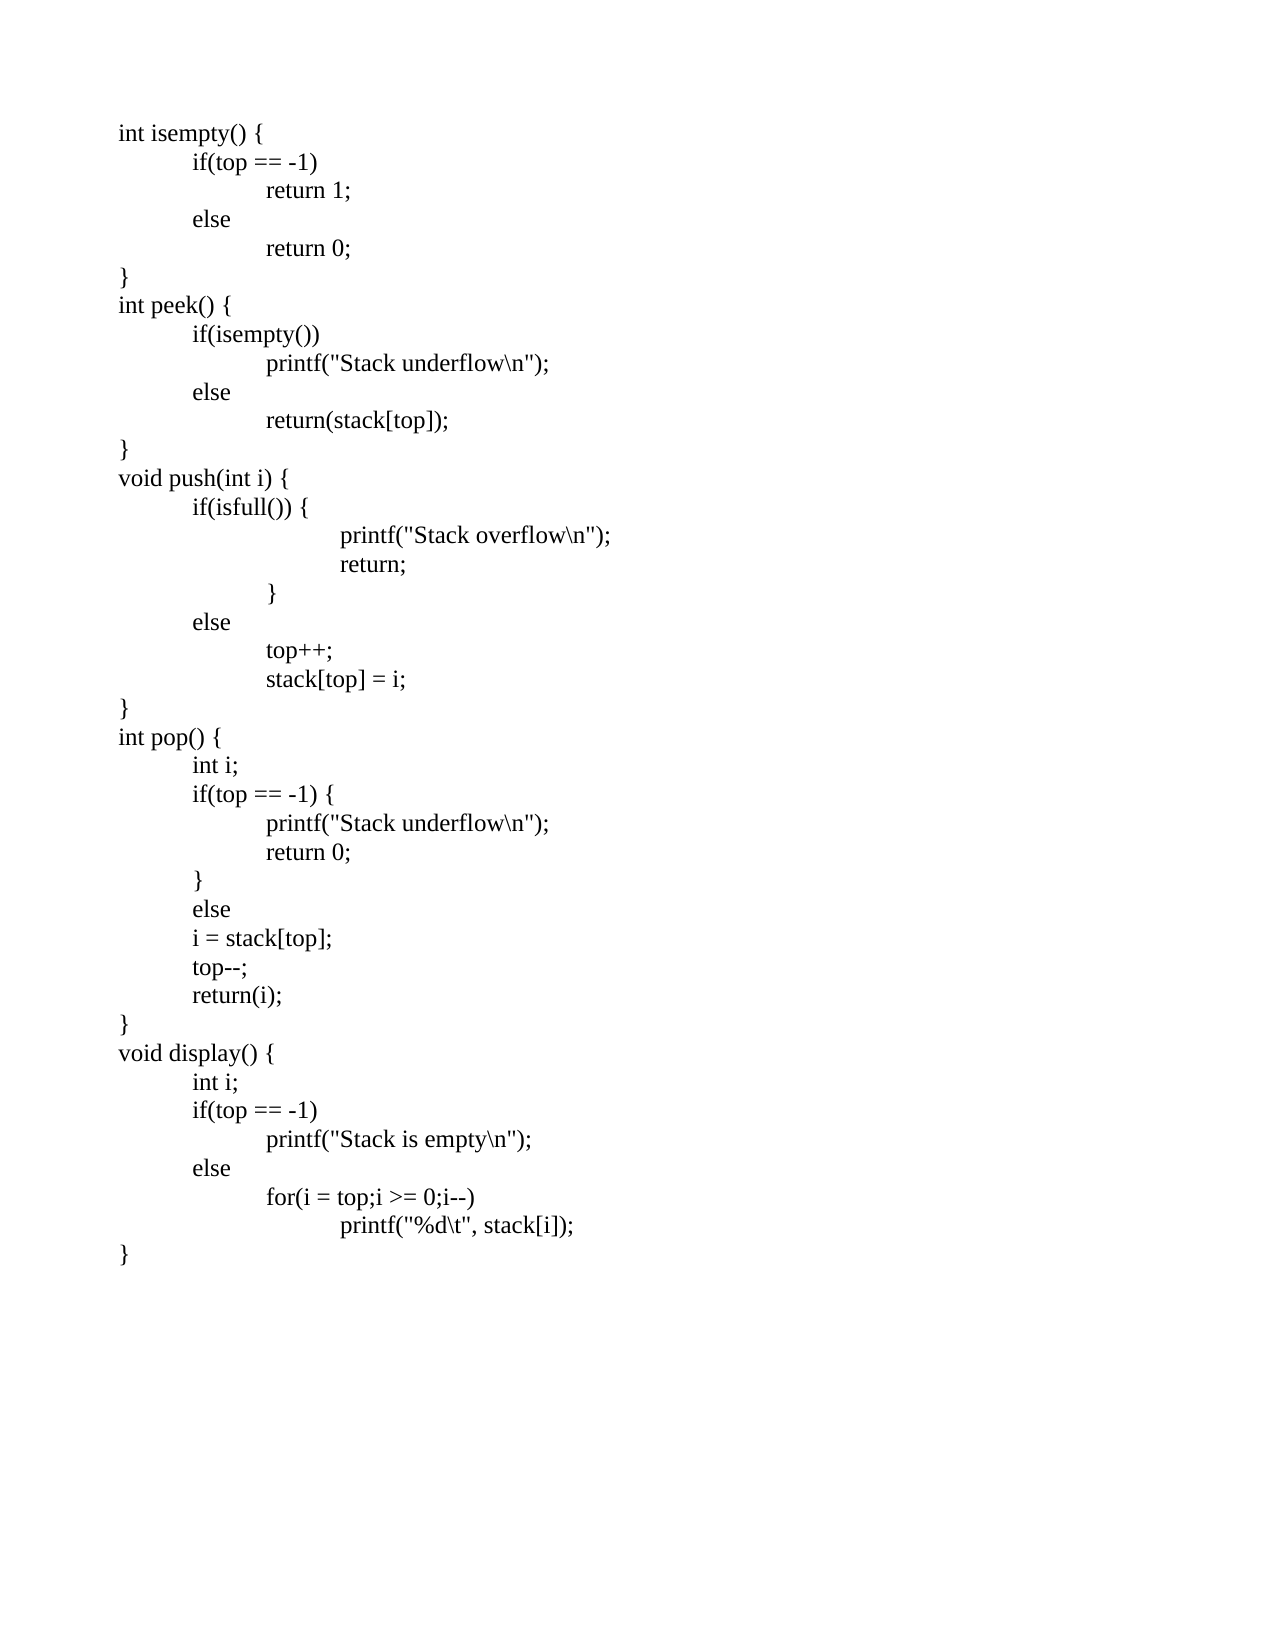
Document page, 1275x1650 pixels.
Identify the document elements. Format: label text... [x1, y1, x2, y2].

text else [118, 894, 1157, 923]
text stack[top] = i; [118, 664, 1157, 693]
text i = stack[top]; [118, 923, 1157, 952]
text top++; [118, 636, 1157, 664]
text if(isempty()) [118, 319, 1157, 348]
text int peek() { [118, 291, 1157, 319]
text printf("Stack is empty\n"); [118, 1124, 1157, 1153]
text int pop() { [118, 722, 1157, 751]
text } [118, 434, 1157, 463]
text else [118, 1153, 1157, 1182]
text printf("Stack underflow\n"); [118, 348, 1157, 377]
text void display() { [118, 1038, 1157, 1067]
text int i; [118, 751, 1157, 779]
text return(stack[top]); [118, 406, 1157, 434]
text } [118, 262, 1157, 291]
text } [118, 866, 1157, 894]
text printf("Stack overflow\n"); [118, 521, 1157, 549]
text } [118, 1239, 1157, 1268]
text printf("%d\t", stack[i]); [118, 1211, 1157, 1239]
text if(top == -1) { [118, 779, 1157, 808]
text if(isfull()) { [118, 492, 1157, 521]
text return 0; [118, 837, 1157, 866]
text if(top == -1) [118, 1096, 1157, 1124]
text return(i); [118, 981, 1157, 1009]
text return; [118, 549, 1157, 578]
text printf("Stack underflow\n"); [118, 808, 1157, 837]
text int isempty() { [118, 118, 1157, 147]
text } [118, 693, 1157, 722]
text return 1; [118, 176, 1157, 204]
text if(top == -1) [118, 147, 1157, 176]
text top--; [118, 952, 1157, 981]
text else [118, 607, 1157, 636]
text } [118, 1009, 1157, 1038]
text } [118, 578, 1157, 607]
text for(i = top;i >= 0;i--) [118, 1182, 1157, 1211]
text void push(int i) { [118, 463, 1157, 492]
text else [118, 204, 1157, 233]
text return 0; [118, 233, 1157, 262]
text else [118, 377, 1157, 406]
text int i; [118, 1067, 1157, 1096]
